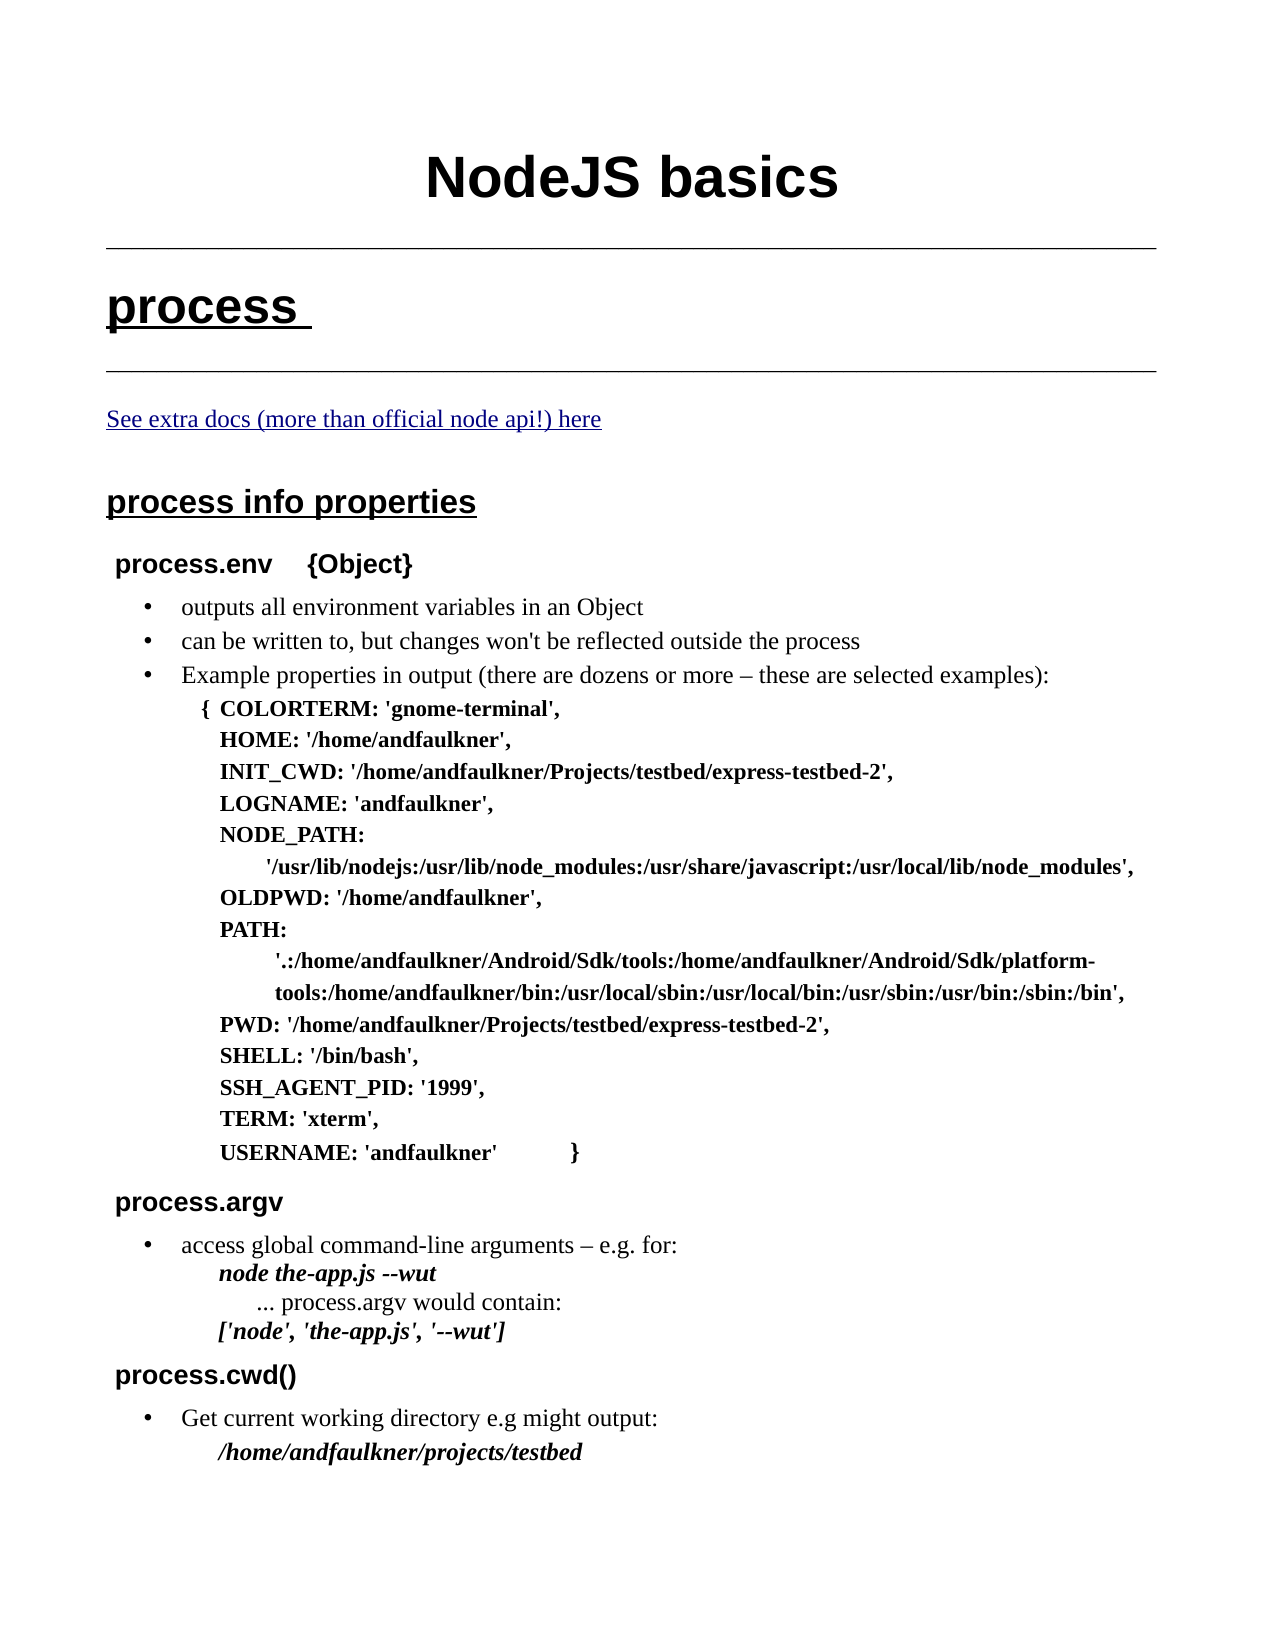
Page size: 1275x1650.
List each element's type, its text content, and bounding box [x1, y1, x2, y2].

list access global command-line arguments – e.g. for: [144, 1230, 1158, 1258]
list node the-app.js --wut [181, 1258, 1158, 1287]
text NODE_PATH: [201, 821, 1158, 848]
text '.:/home/andfaulkner/Android/Sdk/tools:/home/andfaulkner/Android/Sdk/platform- [201, 947, 1158, 974]
subtitle process.env {Object} [114, 548, 1158, 579]
list outputs all environment variables in an Object [144, 592, 1158, 620]
list Example properties in output (there are dozens or more – these are selected examples): [144, 661, 1158, 689]
text tools:/home/andfaulkner/bin:/usr/local/sbin:/usr/local/bin:/usr/sbin:/usr/bin:/sbin:/bin', [201, 979, 1158, 1005]
text SSH_AGENT_PID: '1999', [201, 1074, 1158, 1100]
text HOME: '/home/andfaulkner', [201, 727, 1158, 753]
subtitle process [106, 276, 1158, 334]
list Get current working directory e.g might output: [144, 1403, 1158, 1432]
subtitle process.cwd() [114, 1359, 1158, 1391]
text LOGNAME: 'andfaulkner', [201, 790, 1158, 816]
text USERNAME: 'andfaulkner' } [201, 1137, 1158, 1166]
text PATH: [201, 916, 1158, 942]
text PWD: '/home/andfaulkner/Projects/testbed/express-testbed-2', [201, 1011, 1158, 1037]
text INIT_CWD: '/home/andfaulkner/Projects/testbed/express-testbed-2', [201, 758, 1158, 784]
text TERM: 'xterm', [201, 1105, 1158, 1132]
text ____________________________________________________________________________________ [106, 223, 1158, 251]
text ____________________________________________________________________________________ [106, 346, 1158, 375]
text '/usr/lib/nodejs:/usr/lib/node_modules:/usr/share/javascript:/usr/local/lib/node_modules', [201, 853, 1158, 879]
text { COLORTERM: 'gnome-terminal', [201, 695, 1158, 721]
list can be written to, but changes won't be reflected outside the process [144, 626, 1158, 655]
title NodeJS basics [106, 143, 1158, 210]
subtitle process info properties [106, 482, 1158, 521]
list /home/andfaulkner/projects/testbed [181, 1437, 1158, 1466]
text See extra docs (more than official node api!) here [106, 404, 1158, 433]
subtitle process.argv [114, 1186, 1158, 1217]
text OLDPWD: '/home/andfaulkner', [201, 884, 1158, 911]
list ... process.argv would contain: [219, 1287, 1158, 1316]
text SHELL: '/bin/bash', [201, 1042, 1158, 1068]
text ['node', 'the-app.js', '--wut'] [106, 1316, 1158, 1345]
